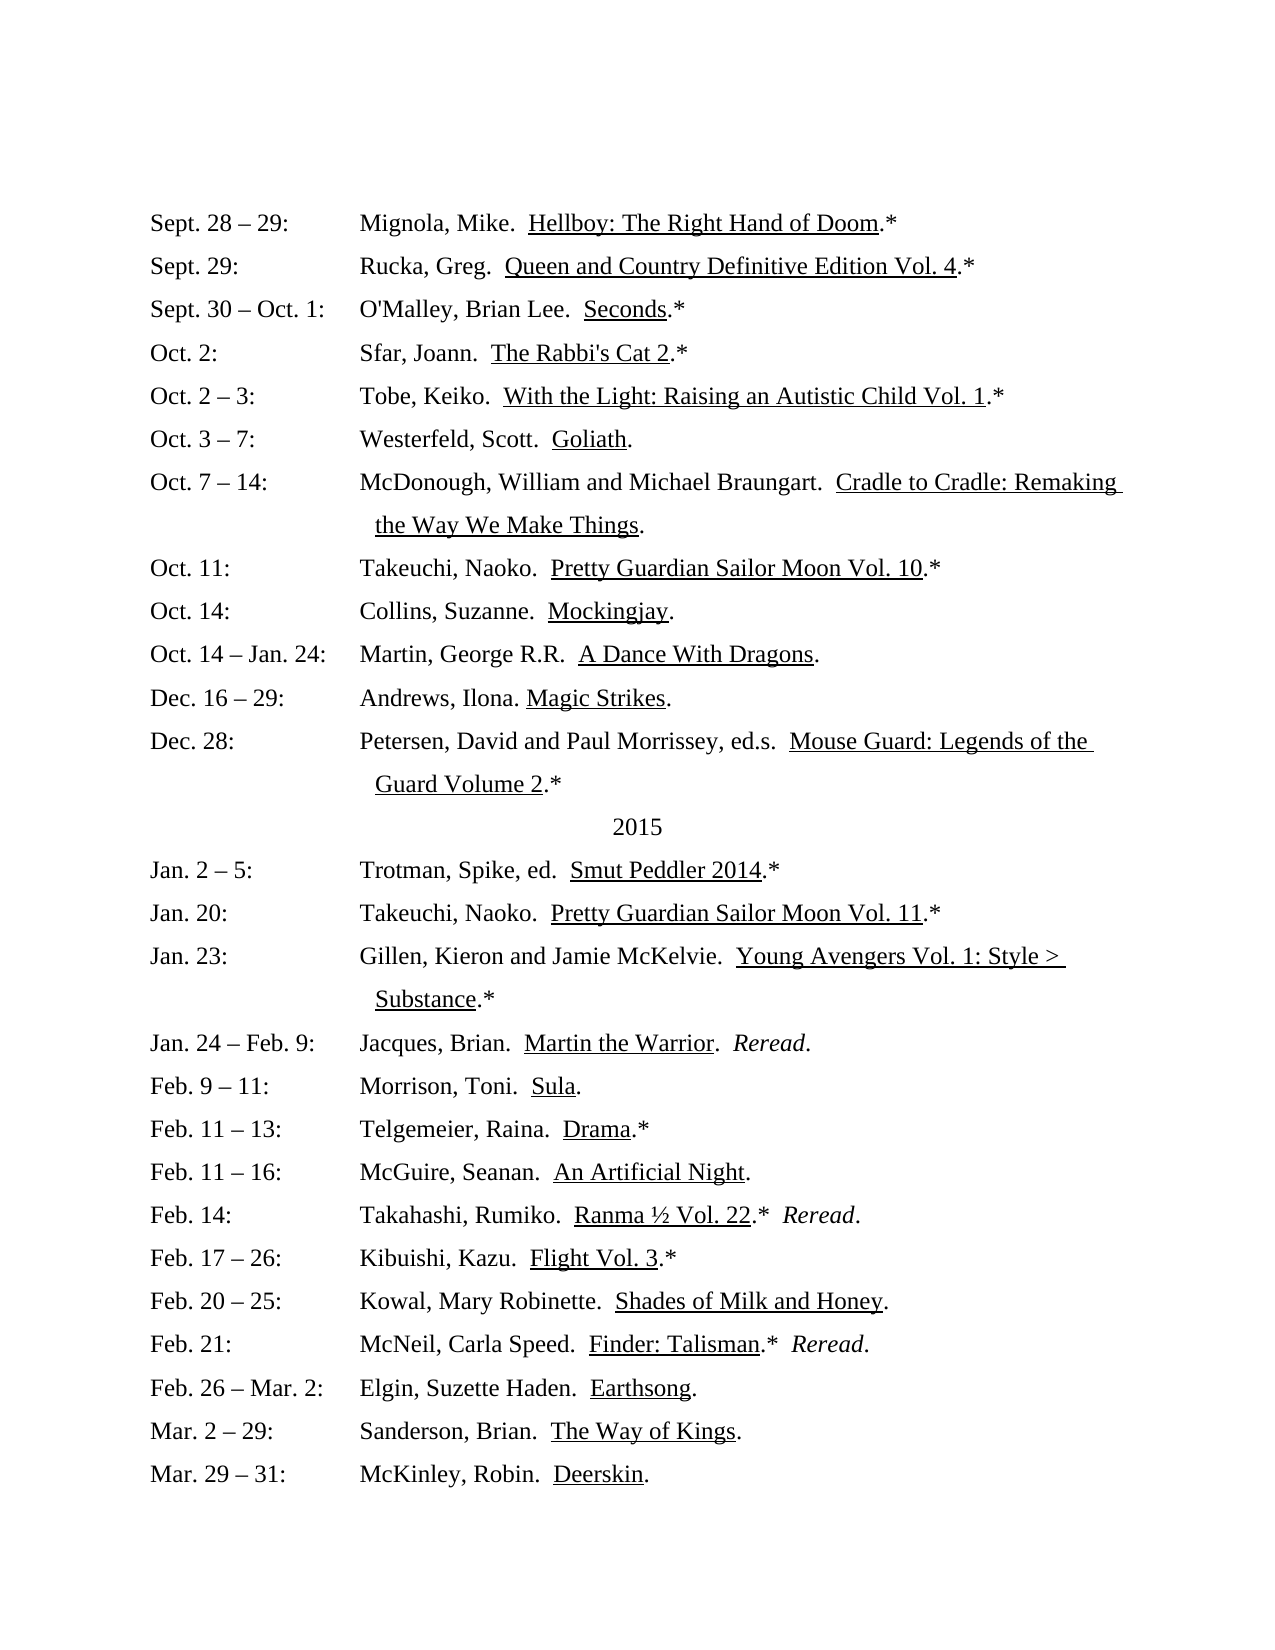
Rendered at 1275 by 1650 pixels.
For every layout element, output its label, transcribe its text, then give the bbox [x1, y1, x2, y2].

list Oct. 2: Sfar, Joann. The Rabbi's Cat 2.* [150, 338, 1125, 366]
list Jan. 23: Gillen, Kieron and Jamie McKelvie. Young Avengers Vol. 1: Style > Substance.* [150, 941, 1125, 1013]
list Sept. 28 – 29: Mignola, Mike. Hellboy: The Right Hand of Doom.* [150, 208, 1125, 237]
list Oct. 14 – Jan. 24: Martin, George R.R. A Dance With Dragons. [150, 639, 1125, 668]
list Feb. 14: Takahashi, Rumiko. Ranma ½ Vol. 22.* Reread. [150, 1200, 1125, 1229]
list Oct. 3 – 7: Westerfeld, Scott. Goliath. [150, 424, 1125, 453]
list Jan. 24 – Feb. 9: Jacques, Brian. Martin the Warrior. Reread. [150, 1028, 1125, 1056]
list Feb. 11 – 13: Telgemeier, Raina. Drama.* [150, 1114, 1125, 1143]
list 2015 [150, 812, 1125, 841]
list Jan. 2 – 5: Trotman, Spike, ed. Smut Peddler 2014.* [150, 855, 1125, 884]
list Sept. 30 – Oct. 1: O'Malley, Brian Lee. Seconds.* [150, 294, 1125, 323]
list Mar. 2 – 29: Sanderson, Brian. The Way of Kings. [150, 1416, 1125, 1444]
list Dec. 28: Petersen, David and Paul Morrissey, ed.s. Mouse Guard: Legends of the Guard Volume 2.* [150, 726, 1125, 798]
list Oct. 7 – 14: McDonough, William and Michael Braungart. Cradle to Cradle: Remaking the Way We Make Things. [150, 467, 1125, 539]
list Sept. 29: Rucka, Greg. Queen and Country Definitive Edition Vol. 4.* [150, 251, 1125, 280]
list Jan. 20: Takeuchi, Naoko. Pretty Guardian Sailor Moon Vol. 11.* [150, 898, 1125, 927]
list Feb. 11 – 16: McGuire, Seanan. An Artificial Night. [150, 1157, 1125, 1186]
list Oct. 2 – 3: Tobe, Keiko. With the Light: Raising an Autistic Child Vol. 1.* [150, 381, 1125, 409]
list Dec. 16 – 29: Andrews, Ilona. Magic Strikes. [150, 683, 1125, 711]
list Feb. 26 – Mar. 2: Elgin, Suzette Haden. Earthsong. [150, 1373, 1125, 1401]
list Feb. 20 – 25: Kowal, Mary Robinette. Shades of Milk and Honey. [150, 1286, 1125, 1315]
list Mar. 29 – 31: McKinley, Robin. Deerskin. [150, 1459, 1125, 1488]
list Oct. 14: Collins, Suzanne. Mockingjay. [150, 596, 1125, 625]
list Feb. 21: McNeil, Carla Speed. Finder: Talisman.* Reread. [150, 1329, 1125, 1358]
list Feb. 9 – 11: Morrison, Toni. Sula. [150, 1071, 1125, 1099]
list Feb. 17 – 26: Kibuishi, Kazu. Flight Vol. 3.* [150, 1243, 1125, 1272]
list Oct. 11: Takeuchi, Naoko. Pretty Guardian Sailor Moon Vol. 10.* [150, 553, 1125, 582]
